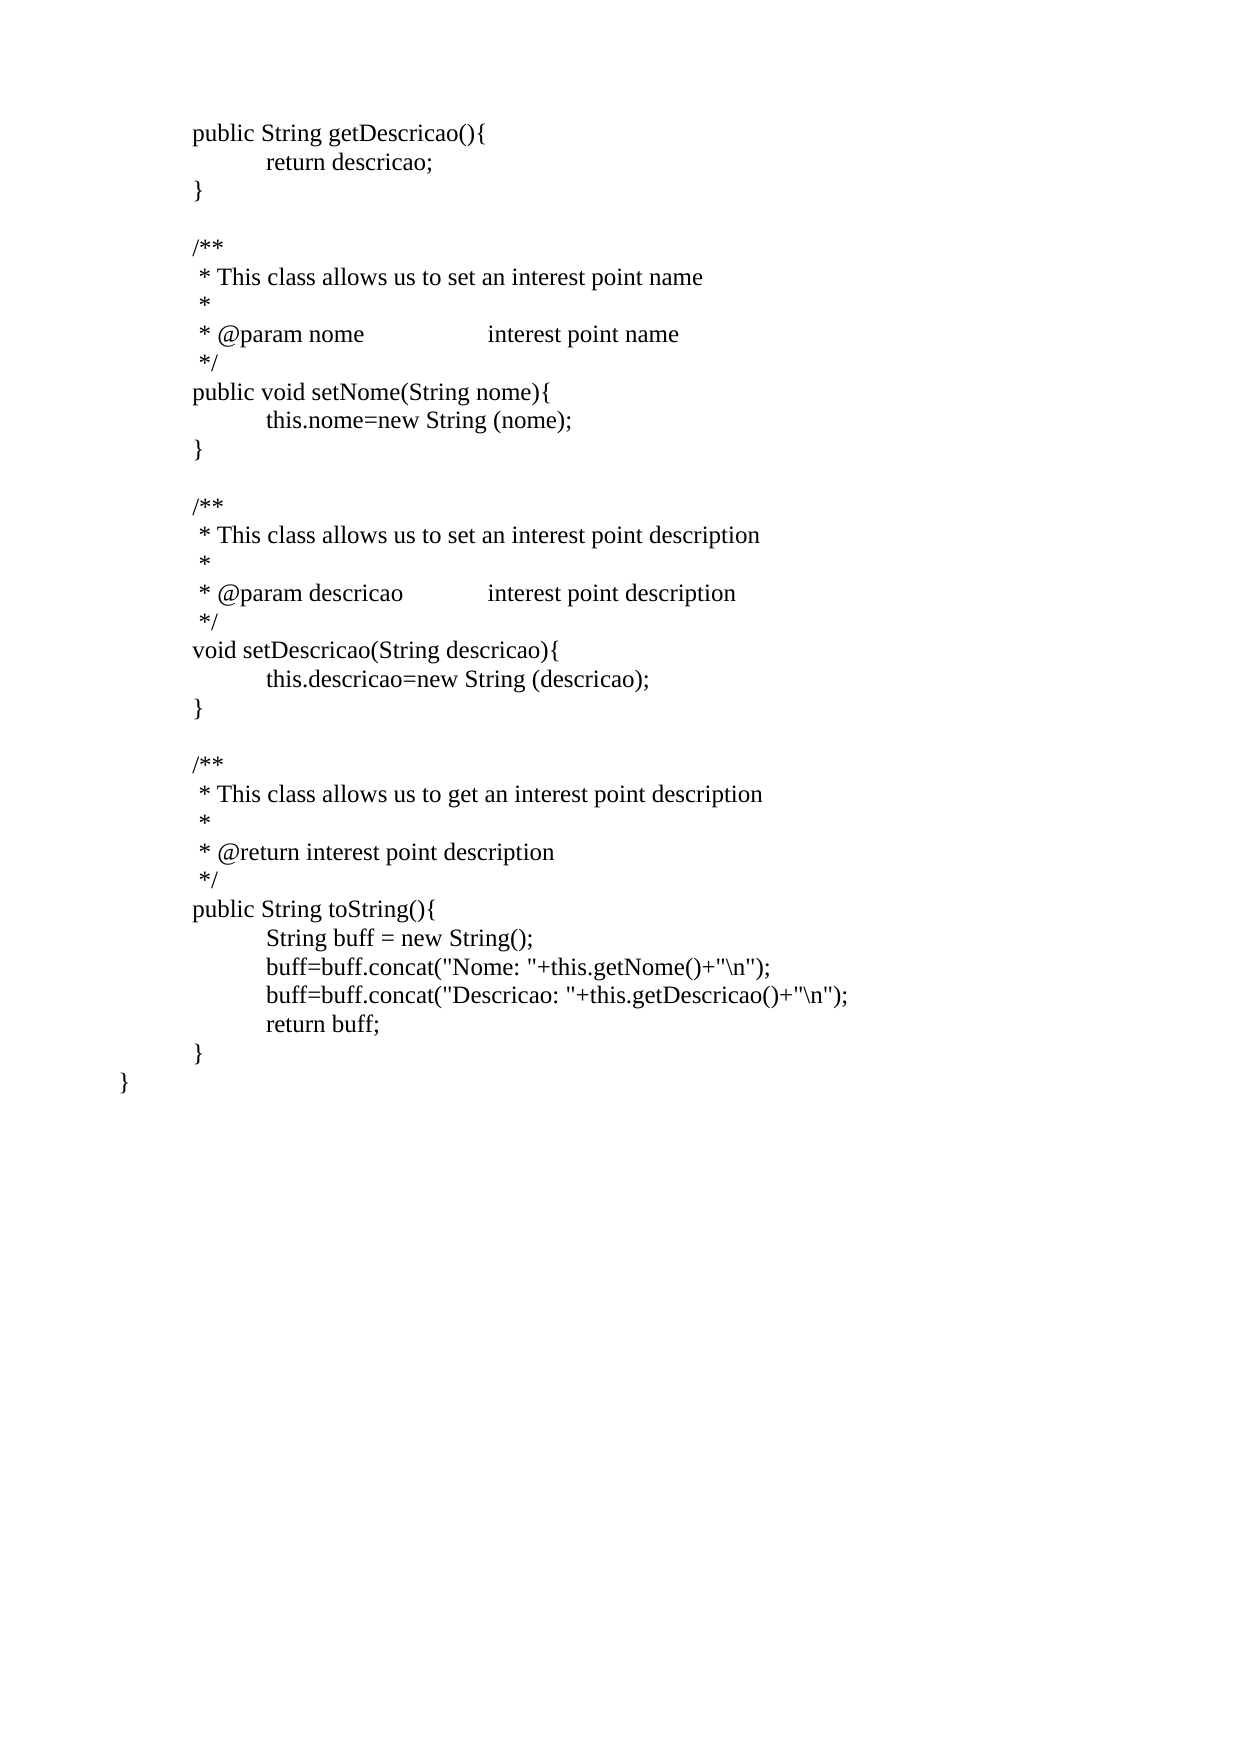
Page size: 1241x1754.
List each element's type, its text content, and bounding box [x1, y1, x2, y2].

text this.descricao=new String (descricao); [118, 664, 1122, 693]
text this.nome=new String (nome); [118, 406, 1122, 434]
text buff=buff.concat("Descricao: "+this.getDescricao()+"\n"); [118, 981, 1122, 1009]
text } [118, 1067, 1122, 1096]
text return descricao; [118, 147, 1122, 176]
text } [118, 434, 1122, 463]
text * @param nome interest point name [118, 319, 1122, 348]
text public String getDescricao(){ [118, 118, 1122, 147]
text * This class allows us to set an interest point name [118, 262, 1122, 291]
text public void setNome(String nome){ [118, 377, 1122, 406]
text * [118, 549, 1122, 578]
text } [118, 176, 1122, 204]
text * [118, 808, 1122, 837]
text */ [118, 348, 1122, 377]
text } [118, 1038, 1122, 1067]
text * This class allows us to set an interest point description [118, 521, 1122, 549]
text public String toString(){ [118, 894, 1122, 923]
text String buff = new String(); [118, 923, 1122, 952]
text } [118, 693, 1122, 722]
text * This class allows us to get an interest point description [118, 779, 1122, 808]
text * [118, 291, 1122, 319]
text buff=buff.concat("Nome: "+this.getNome()+"\n"); [118, 952, 1122, 981]
text * @param descricao interest point description [118, 578, 1122, 607]
text /** [118, 751, 1122, 779]
text */ [118, 607, 1122, 636]
text return buff; [118, 1009, 1122, 1038]
text /** [118, 233, 1122, 262]
text */ [118, 866, 1122, 894]
text * @return interest point description [118, 837, 1122, 866]
text void setDescricao(String descricao){ [118, 636, 1122, 664]
text /** [118, 492, 1122, 521]
